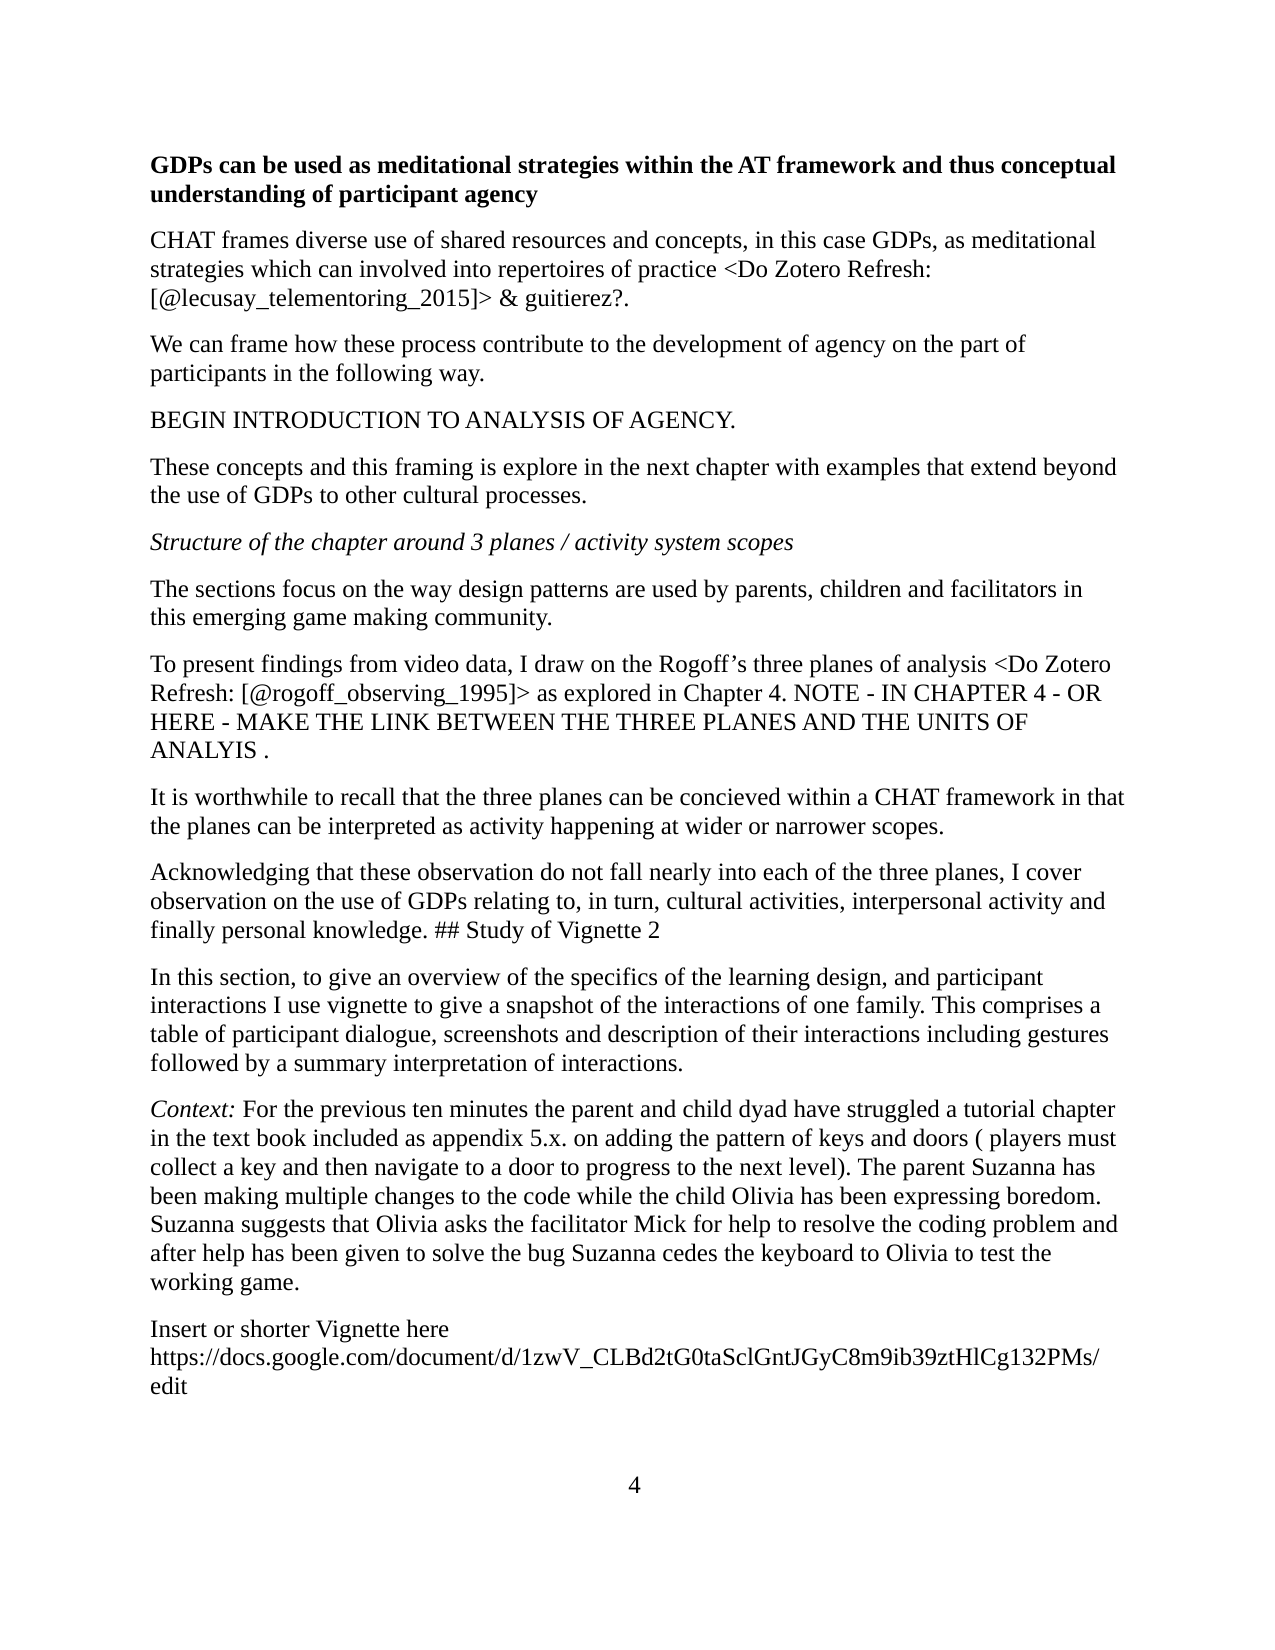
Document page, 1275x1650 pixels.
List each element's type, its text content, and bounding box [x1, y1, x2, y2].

text GDPs can be used as meditational strategies within the AT framework and thus conceptual understanding of participant agency [150, 150, 1125, 207]
text Context: For the previous ten minutes the parent and child dyad have struggled a tutorial chapter in the text book included as appendix 5.x. on adding the pattern of keys and doors ( players must collect a key and then navigate to a door to progress to the next level). The parent Suzanna has been making multiple changes to the code while the child Olivia has been expressing boredom. Suzanna suggests that Olivia asks the facilitator Mick for help to resolve the coding problem and after help has been given to solve the bug Suzanna cedes the keyboard to Olivia to test the working game. [150, 1094, 1125, 1296]
text These concepts and this framing is explore in the next chapter with examples that extend beyond the use of GDPs to other cultural processes. [150, 452, 1125, 509]
text To present findings from video data, I draw on the Rogoff’s three planes of analysis <Do Zotero Refresh: [@rogoff_observing_1995]> as explored in Chapter 4. NOTE - IN CHAPTER 4 - OR HERE - MAKE THE LINK BETWEEN THE THREE PLANES AND THE UNITS OF ANALYIS . [150, 649, 1125, 764]
text CHAT frames diverse use of shared resources and concepts, in this case GDPs, as meditational strategies which can involved into repertoires of practice <Do Zotero Refresh: [@lecusay_telementoring_2015]> & guitierez?. [150, 225, 1125, 312]
text Insert or shorter Vignette here https://docs.google.com/document/d/1zwV_CLBd2tG0taSclGntJGyC8m9ib39ztHlCg132PMs/edit [150, 1314, 1125, 1400]
text In this section, to give an overview of the specifics of the learning design, and participant interactions I use vignette to give a snapshot of the interactions of one family. This comprises a table of participant dialogue, screenshots and description of their interactions including gestures followed by a summary interpretation of interactions. [150, 962, 1125, 1077]
text Structure of the chapter around 3 planes / activity system scopes [150, 527, 1125, 556]
text Acknowledging that these observation do not fall nearly into each of the three planes, I cover observation on the use of GDPs relating to, in turn, cultural activities, interpersonal activity and finally personal knowledge. ## Study of Vignette 2 [150, 857, 1125, 944]
text The sections focus on the way design patterns are used by parents, children and facilitators in this emerging game making community. [150, 574, 1125, 631]
text It is worthwhile to recall that the three planes can be concieved within a CHAT framework in that the planes can be interpreted as activity happening at wider or narrower scopes. [150, 782, 1125, 839]
text We can frame how these process contribute to the development of agency on the part of participants in the following way. [150, 329, 1125, 387]
text BEGIN INTRODUCTION TO ANALYSIS OF AGENCY. [150, 405, 1125, 434]
